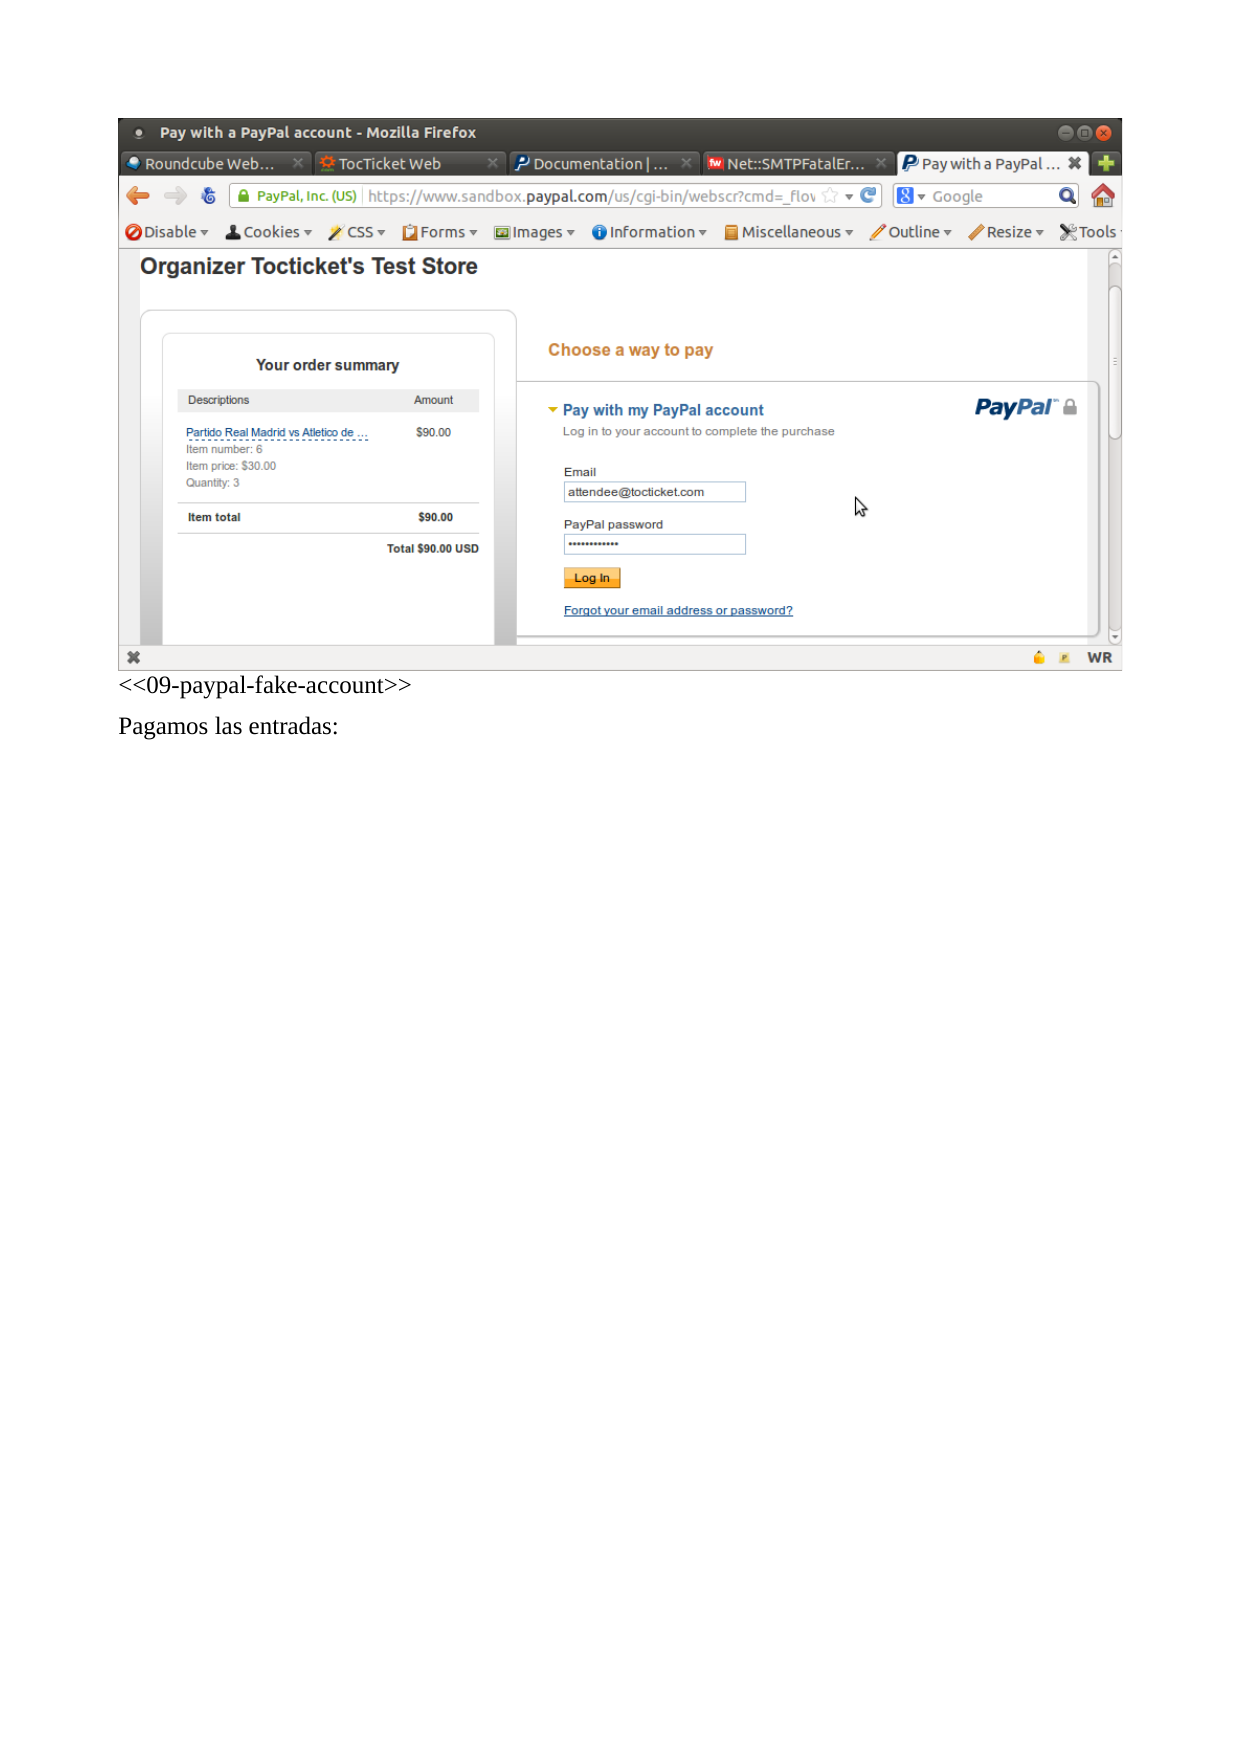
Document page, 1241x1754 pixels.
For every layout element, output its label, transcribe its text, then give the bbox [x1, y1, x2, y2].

text Pagamos las entradas: [118, 711, 1122, 740]
text <<09-paypal-fake-account>> [118, 671, 1122, 699]
picture [118, 118, 1123, 671]
